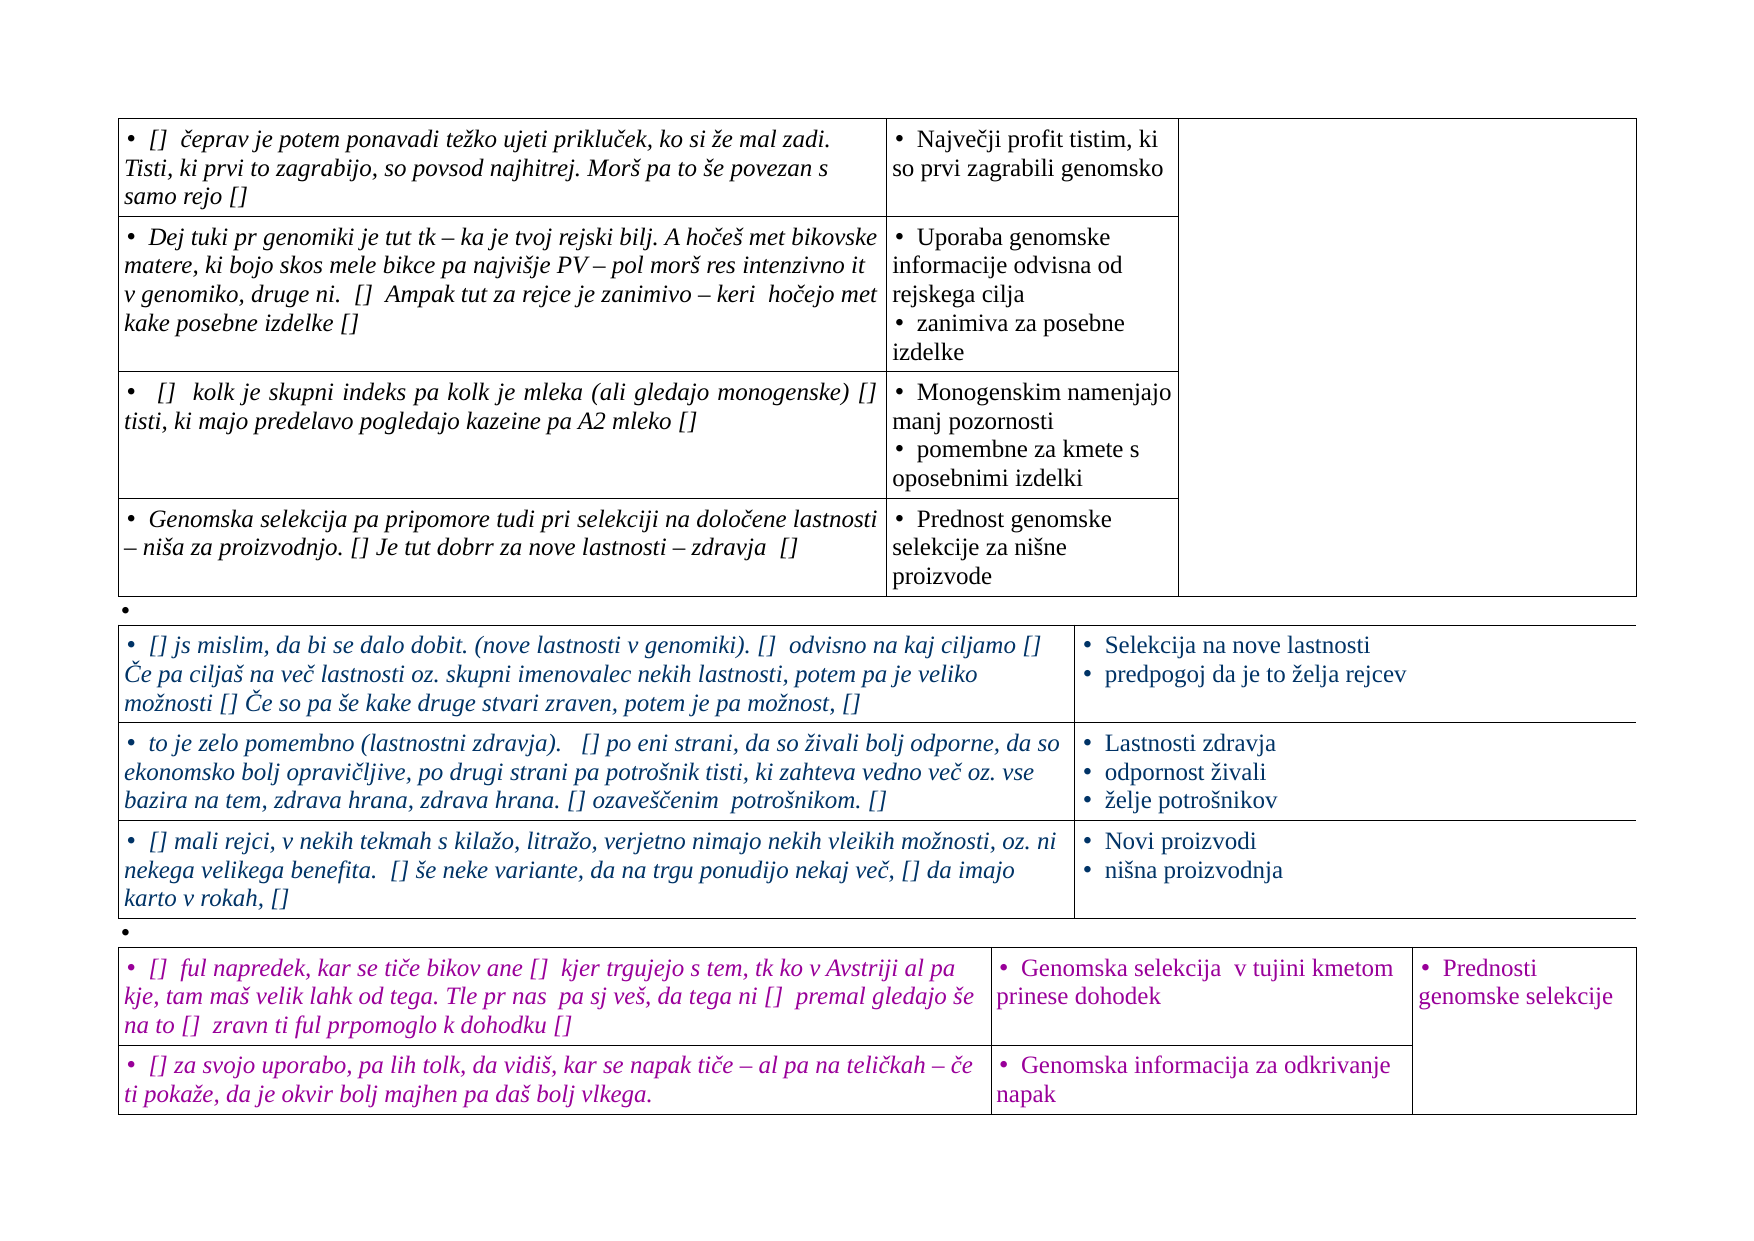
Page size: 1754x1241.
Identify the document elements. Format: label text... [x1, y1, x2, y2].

table_cell to je zelo pomembno (lastnostni zdravja). [] po eni strani, da so živali bolj odporne, da so ekonomsko bolj opravičljive, po drugi strani pa potrošnik tisti, ki zahteva vedno več oz. vse bazira na tem, zdrava hrana, zdrava hrana. [] ozaveščenim potrošnikom. [] [119, 723, 1074, 820]
table_header Genomska selekcija v tujini kmetom prinese dohodek [992, 948, 1412, 1044]
table_header Prednosti genomske selekcije [1413, 948, 1636, 1114]
table_cell [] kolk je skupni indeks pa kolk je mleka (ali gledajo monogenske) [] tisti, ki majo predelavo pogledajo kazeine pa A2 mleko [] [119, 372, 886, 498]
table_header [] js mislim, da bi se dalo dobit. (nove lastnosti v genomiki). [] odvisno na kaj ciljamo [] Če pa ciljaš na več lastnosti oz. skupni imenovalec nekih lastnosti, potem pa je veliko možnosti [] Če so pa še kake druge stvari zraven, potem je pa možnost, [] [119, 626, 1074, 722]
table_header [1179, 119, 1636, 596]
table_cell Novi proizvodi nišna proizvodnja [1075, 821, 1636, 918]
table_header [] ful napredek, kar se tiče bikov ane [] kjer trgujejo s tem, tk ko v Avstriji al pa kje, tam maš velik lahk od tega. Tle pr nas pa sj veš, da tega ni [] premal gledajo še na to [] zravn ti ful prpomoglo k dohodku [] [119, 948, 991, 1044]
table_cell Genomska informacija za odkrivanje napak za načrtovanje parjenja [992, 1046, 1412, 1114]
table_header Selekcija na nove lastnosti predpogoj da je to želja rejcev [1075, 626, 1636, 722]
table_cell [] za svojo uporabo, pa lih tolk, da vidiš, kar se napak tiče – al pa na teličkah – če ti pokaže, da je okvir bolj majhen pa daš bolj vlkega. [119, 1046, 991, 1114]
table_cell Dej tuki pr genomiki je tut tk – ka je tvoj rejski bilj. A hočeš met bikovske matere, ki bojo skos mele bikce pa najvišje PV – pol morš res intenzivno it v genomiko, druge ni. [] Ampak tut za rejce je zanimivo – keri hočejo met kake posebne izdelke [] [119, 217, 886, 371]
table_cell Lastnosti zdravja odpornost živali želje potrošnikov [1075, 723, 1636, 820]
table_cell Uporaba genomske informacije odvisna od rejskega cilja zanimiva za posebne izdelke [887, 217, 1178, 371]
table_cell [] mali rejci, v nekih tekmah s kilažo, litražo, verjetno nimajo nekih vleikih možnosti, oz. ni nekega velikega benefita. [] še neke variante, da na trgu ponudijo nekaj več, [] da imajo karto v rokah, [] [119, 821, 1074, 918]
table_cell Največji profit tistim, ki so prvi zagrabili genomsko [887, 119, 1178, 216]
table_cell Prednost genomske selekcije za nišne proizvode [887, 499, 1178, 596]
table_cell Monogenskim namenjajo manj pozornosti pomembne za kmete s oposebnimi izdelki [887, 372, 1178, 498]
table_cell [] čeprav je potem ponavadi težko ujeti prikluček, ko si že mal zadi. Tisti, ki prvi to zagrabijo, so povsod najhitrej. Morš pa to še povezan s samo rejo [] [119, 119, 886, 216]
table_cell Genomska selekcija pa pripomore tudi pri selekciji na določene lastnosti – niša za proizvodnjo. [] Je tut dobrr za nove lastnosti – zdravja [] [119, 499, 886, 596]
